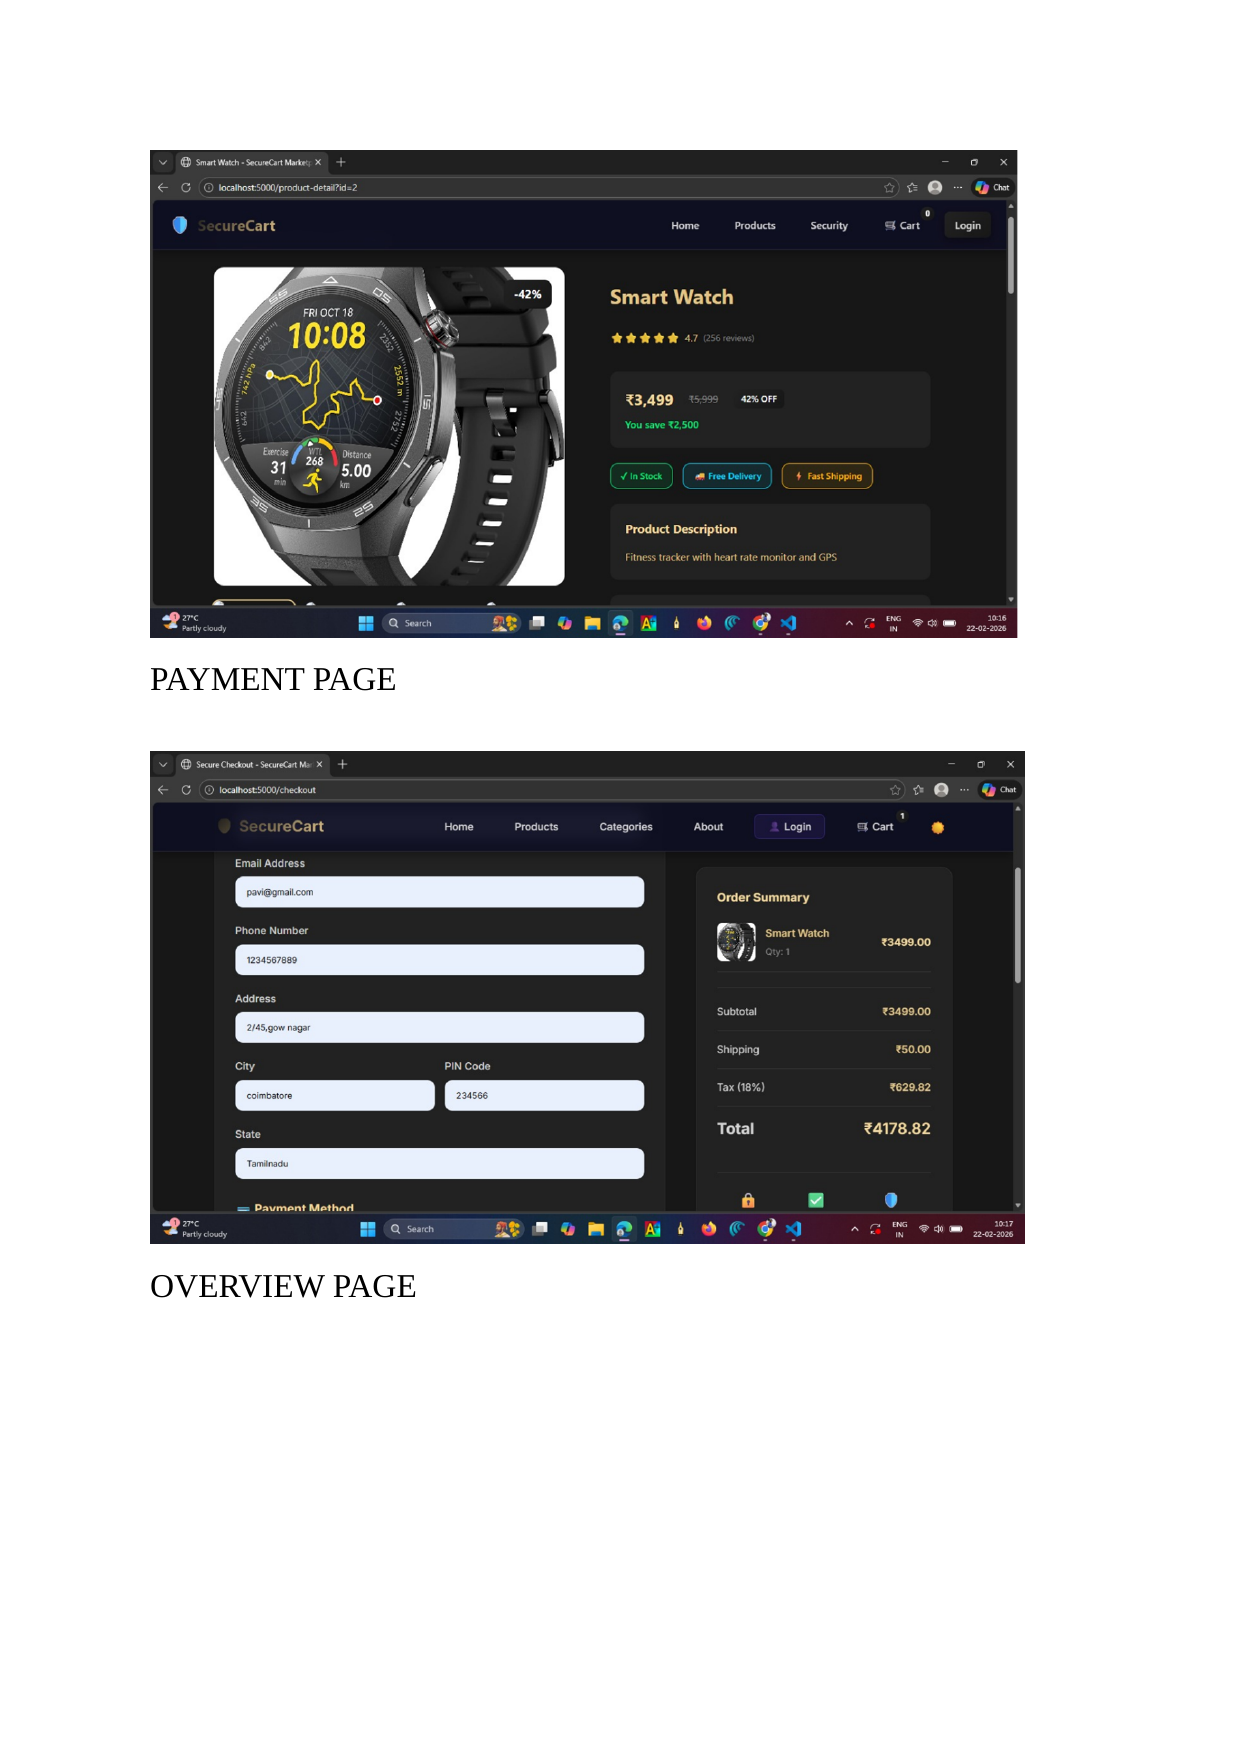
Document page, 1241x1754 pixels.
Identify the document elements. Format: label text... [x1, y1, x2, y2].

text PAYMENT PAGE [150, 659, 1090, 698]
text OVERVIEW PAGE [150, 1266, 1090, 1304]
